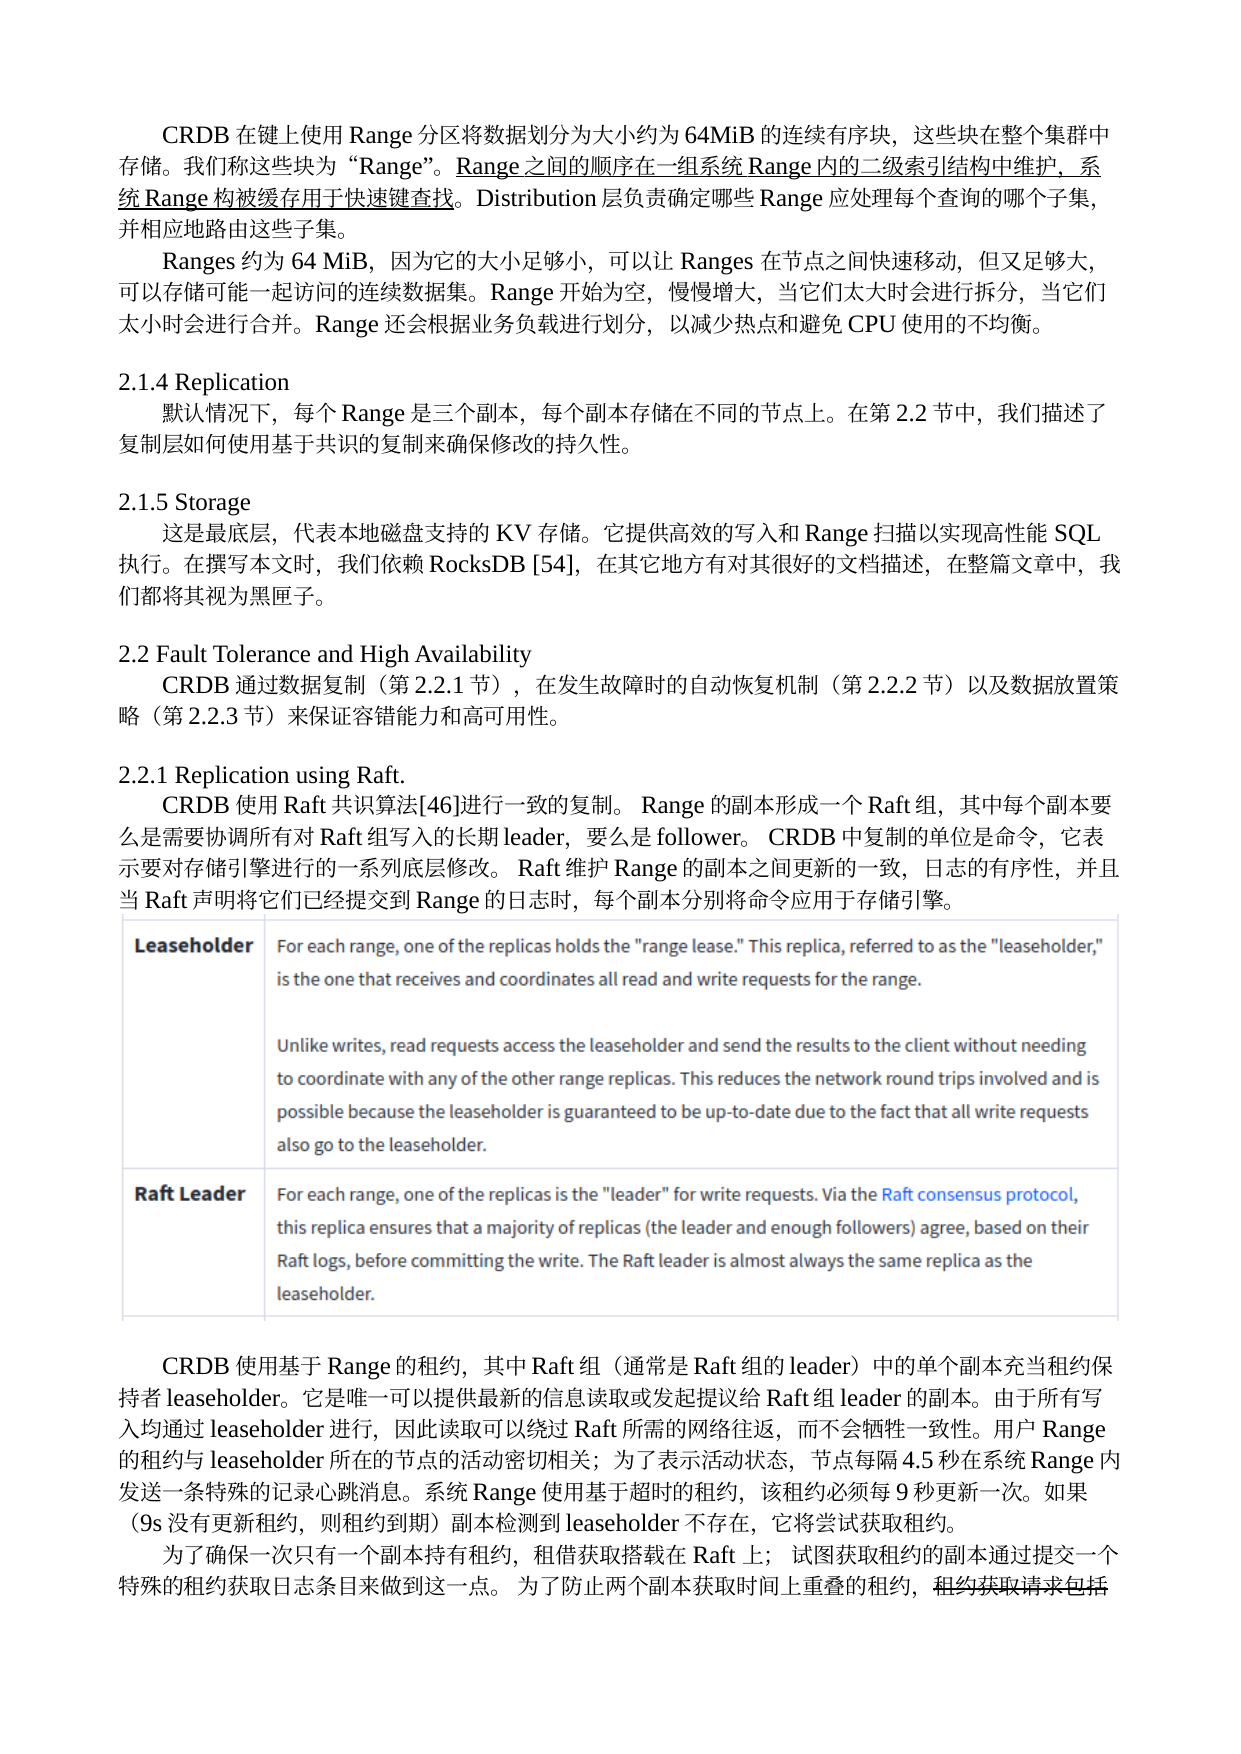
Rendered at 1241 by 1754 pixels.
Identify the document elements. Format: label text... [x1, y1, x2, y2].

text CRDB通过数据复制（第2.2.1节），在发生故障时的自动恢复机制（第2.2.2节）以及数据放置策略（第2.2.3节）来保证容错能力和高可用性。 [118, 668, 1122, 731]
text 为了确保一次只有一个副本持有租约，租借获取搭载在 Raft 上； 试图获取租约的副本通过提交一个特殊的租约获取日志条目来做到这一点。 为了防止两个副本获取时间上重叠的租约，租约获取请求包括 [118, 1538, 1122, 1601]
text 2.1.4 Replication [118, 367, 1122, 396]
text CRDB使用基于Range的租约，其中Raft组（通常是Raft组的leader）中的单个副本充当租约保持者leaseholder。它是唯一可以提供最新的信息读取或发起提议给Raft组leader的副本。由于所有写入均通过leaseholder进行，因此读取可以绕过Raft所需的网络往返，而不会牺牲一致性。用户Range的租约与leaseholder所在的节点的活动密切相关；为了表示活动状态，节点每隔4.5秒在系统Range内发送一条特殊的记录心跳消息。系统Range使用基于超时的租约，该租约必须每9秒更新一次。如果（9s没有更新租约，则租约到期）副本检测到leaseholder不存在，它将尝试获取租约。 [118, 1349, 1122, 1538]
text 2.2.1 Replication using Raft. [118, 760, 1122, 788]
text 2.2 Fault Tolerance and High Availability [118, 639, 1122, 668]
text CRDB在键上使用Range分区将数据划分为大小约为64MiB的连续有序块，这些块在整个集群中存储。我们称这些块为“Range”。Range之间的顺序在一组系统Range内的二级索引结构中维护，系统Range构被缓存用于快速键查找。Distribution层负责确定哪些Range应处理每个查询的哪个子集，并相应地路由这些子集。 [118, 118, 1122, 244]
picture [118, 914, 1123, 1321]
text 2.1.5 Storage [118, 487, 1122, 516]
text 这是最底层，代表本地磁盘支持的 KV 存储。它提供高效的写入和Range扫描以实现高性能 SQL 执行。在撰写本文时，我们依赖RocksDB [54]，在其它地方有对其很好的文档描述，在整篇文章中，我们都将其视为黑匣子。 [118, 516, 1122, 611]
text Ranges 约为 64 MiB，因为它的大小足够小，可以让 Ranges 在节点之间快速移动，但又足够大，可以存储可能一起访问的连续数据集。Range开始为空，慢慢增大，当它们太大时会进行拆分，当它们太小时会进行合并。Range还会根据业务负载进行划分，以减少热点和避免CPU使用的不均衡。 [118, 244, 1122, 338]
text CRDB使用Raft共识算法[46]进行一致的复制。 Range的副本形成一个Raft组，其中每个副本要么是需要协调所有对Raft组写入的长期leader，要么是follower。 CRDB中复制的单位是命令，它表示要对存储引擎进行的一系列底层修改。 Raft维护Range的副本之间更新的一致，日志的有序性，并且当Raft声明将它们已经提交到Range的日志时，每个副本分别将命令应用于存储引擎。 [118, 788, 1122, 914]
text 默认情况下，每个Range是三个副本，每个副本存储在不同的节点上。在第2.2节中，我们描述了复制层如何使用基于共识的复制来确保修改的持久性。 [118, 396, 1122, 459]
